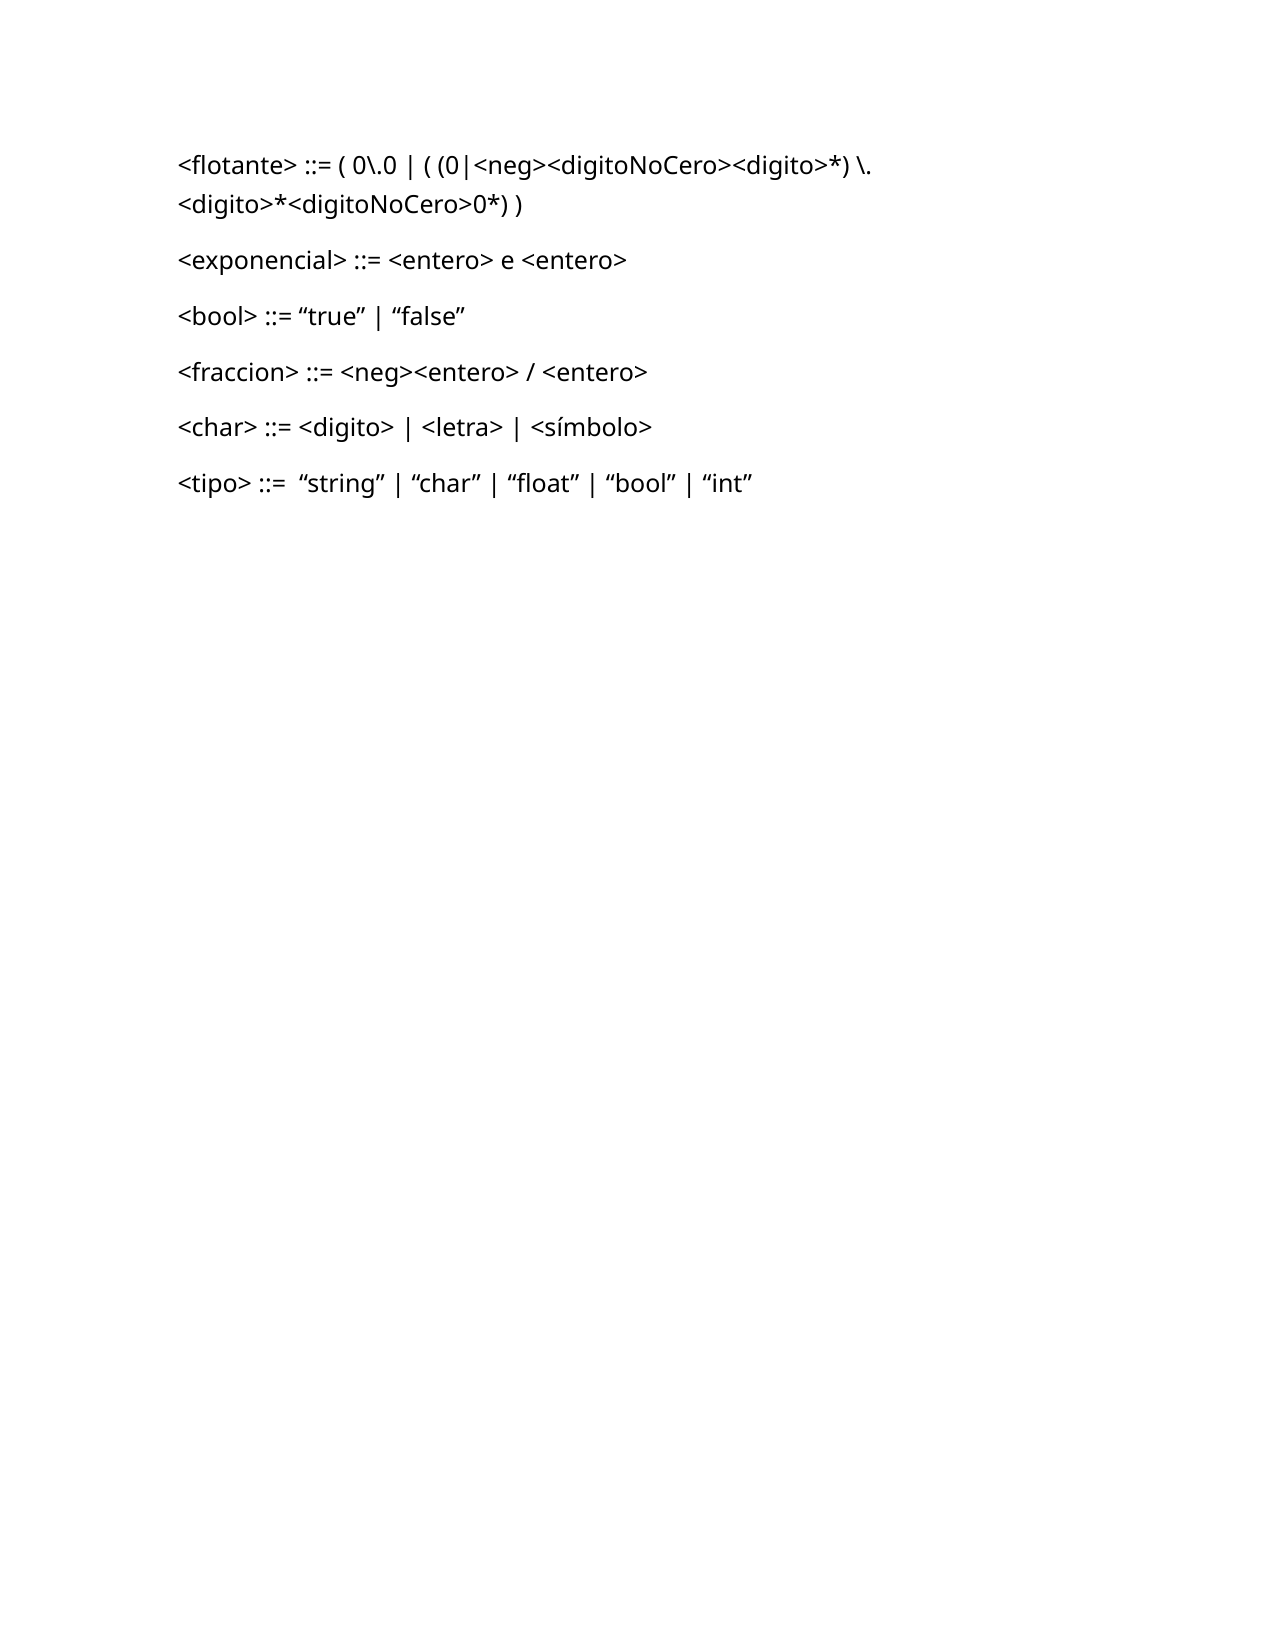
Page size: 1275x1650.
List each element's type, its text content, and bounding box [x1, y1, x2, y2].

text <bool> ::= “true” | “false” [177, 298, 1098, 332]
text <flotante> ::= ( 0\.0 | ( (0|<neg><digitoNoCero><digito>*) \. <digito>*<digitoNoCero>0*) ) [177, 148, 1098, 221]
text <tipo> ::= “string” | “char” | “float” | “bool” | “int” [177, 466, 1098, 500]
text <char> ::= <digito> | <letra> | <símbolo> [177, 410, 1098, 444]
text <fraccion> ::= <neg><entero> / <entero> [177, 354, 1098, 388]
text <exponencial> ::= <entero> e <entero> [177, 243, 1098, 277]
